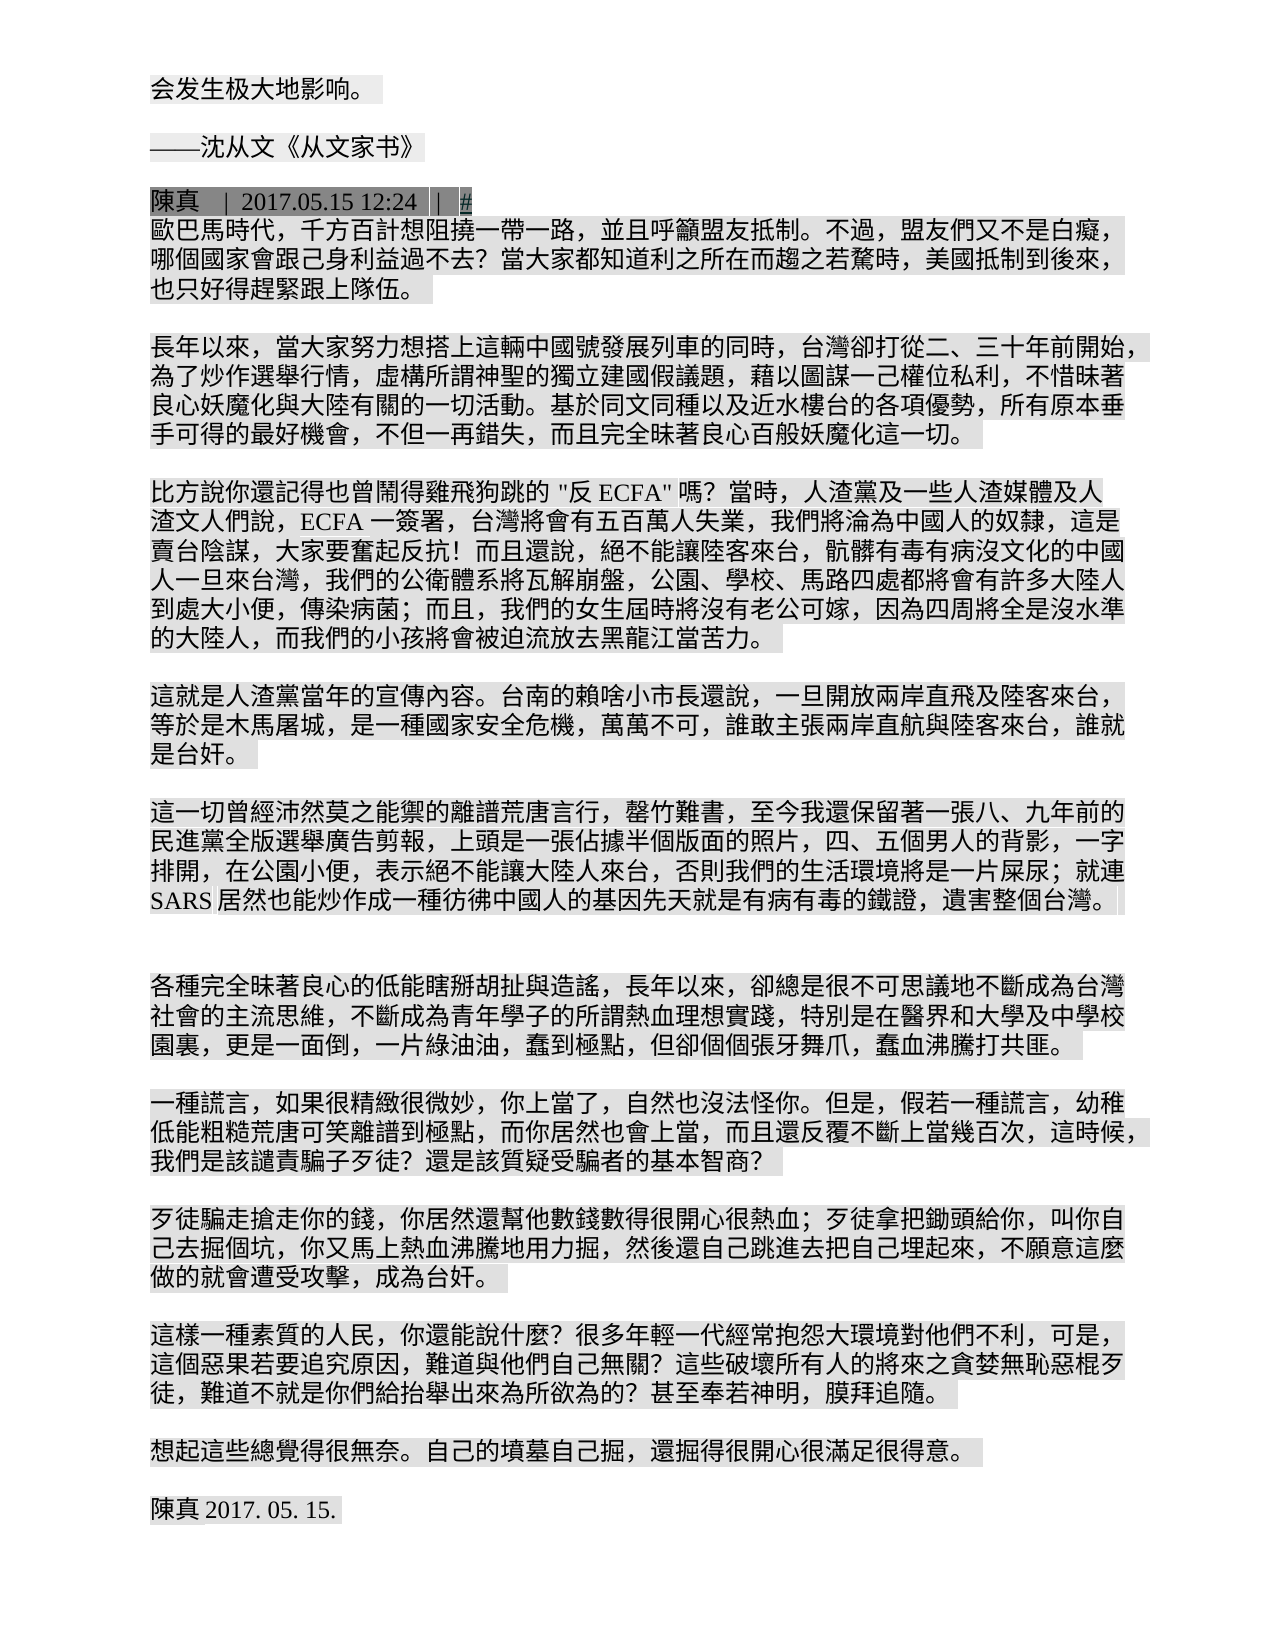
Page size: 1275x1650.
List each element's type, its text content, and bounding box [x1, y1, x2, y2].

text 陳真 | 2017.05.15 12:24 | # [150, 187, 1125, 216]
text 歐巴馬時代，千方百計想阻撓一帶一路，並且呼籲盟友抵制。不過，盟友們又不是白癡，哪個國家會跟己身利益過不去？當大家都知道利之所在而趨之若騖時，美國抵制到後來，也只好得趕緊跟上隊伍。 長年以來，當大家努力想搭上這輛中國號發展列車的同時，台灣卻打從二、三十年前開始，為了炒作選舉行情，虛構所謂神聖的獨立建國假議題，藉以圖謀一己權位私利，不惜昧著良心妖魔化與大陸有關的一切活動。基於同文同種以及近水樓台的各項優勢，所有原本垂手可得的最好機會，不但一再錯失，而且完全昧著良心百般妖魔化這一切。 比方說你還記得也曾鬧得雞飛狗跳的 "反ECFA" 嗎？當時，人渣黨及一些人渣媒體及人渣文人們說，ECFA 一簽署，台灣將會有五百萬人失業，我們將淪為中國人的奴隸，這是賣台陰謀，大家要奮起反抗！而且還說，絕不能讓陸客來台，骯髒有毒有病沒文化的中國人一旦來台灣，我們的公衛體系將瓦解崩盤，公園、學校、馬路四處都將會有許多大陸人到處大小便，傳染病菌；而且，我們的女生屆時將沒有老公可嫁，因為四周將全是沒水準的大陸人，而我們的小孩將會被迫流放去黑龍江當苦力。 這就是人渣黨當年的宣傳內容。台南的賴啥小市長還說，一旦開放兩岸直飛及陸客來台，等於是木馬屠城，是一種國家安全危機，萬萬不可，誰敢主張兩岸直航與陸客來台，誰就是台奸。 這一切曾經沛然莫之能禦的離譜荒唐言行，罄竹難書，至今我還保留著一張八、九年前的民進黨全版選舉廣告剪報，上頭是一張佔據半個版面的照片，四、五個男人的背影，一字排開，在公園小便，表示絕不能讓大陸人來台，否則我們的生活環境將是一片屎尿；就連SARS居然也能炒作成一種彷彿中國人的基因先天就是有病有毒的鐵證，遺害整個台灣。 各種完全昧著良心的低能瞎掰胡扯與造謠，長年以來，卻總是很不可思議地不斷成為台灣社會的主流思維，不斷成為青年學子的所謂熱血理想實踐，特別是在醫界和大學及中學校園裏，更是一面倒，一片綠油油，蠢到極點，但卻個個張牙舞爪，蠢血沸騰打共匪。 一種謊言，如果很精緻很微妙，你上當了，自然也沒法怪你。但是，假若一種謊言，幼稚低能粗糙荒唐可笑離譜到極點，而你居然也會上當，而且還反覆不斷上當幾百次，這時候，我們是該譴責騙子歹徒？還是該質疑受騙者的基本智商？ 歹徒騙走搶走你的錢，你居然還幫他數錢數得很開心很熱血；歹徒拿把鋤頭給你，叫你自己去掘個坑，你又馬上熱血沸騰地用力掘，然後還自己跳進去把自己埋起來，不願意這麼做的就會遭受攻擊，成為台奸。 這樣一種素質的人民，你還能說什麼？很多年輕一代經常抱怨大環境對他們不利，可是，這個惡果若要追究原因，難道與他們自己無關？這些破壞所有人的將來之貪婪無恥惡棍歹徒，難道不就是你們給抬舉出來為所欲為的？甚至奉若神明，膜拜追隨。 想起這些總覺得很無奈。自己的墳墓自己掘，還掘得很開心很滿足很得意。 陳真2017. 05. 15. ================ 一帶一路峰會在即 美國智庫喊話特朗普快參加 2017-05-11來源：觀察者網 【文、視頻/觀察者網 劉楚楚】 一帶一路峰會舉行在即，現已有29個國家的國家元首和政府首腦確認參加圓桌峰會，將有來自130多個國家的代表參加高峰論壇，另外還有70多個國際組織的領導人也確認參加這次高級別會議。 這下，可把美國智庫急壞了。 5月9日，美國智庫席勒學會發佈視頻，極力呼籲特朗普參與一帶一路。在他們看來，美國若是不參與這個歷史性大工程，那可真是“犯下彌天大錯”了。 席勒學會曾在今年2月舉辦一場名爲“人類社會的共贏之路：‘一帶一路’”的研討會。在會上，席勒學會主席黑爾佳·策普·拉普什便斷言，若是特朗普能參與到一帶一路中來，那么“他就是有史以來最偉大的美國總統”。 其他與會人員對一帶一路讚不絕口，歐亞中心研究院研究員理查德·特裏凡認爲，這一工程惠及全球，可以與人類探索太空相比肩。 只需一代人的時間，一帶一路便可以徹底消除貧困。 不僅如此，一帶一路還是連通全球的基建工程，而特朗普一直掛在嘴邊的，不也是基建嗎？ 習主席在訪美時，已向特朗普發出邀請，他強調，中方歡迎美方參與“一帶一路”框架內合作。 ================= 經濟拚南向？ 專家批：一國都沒簽成 2017-05-11 台灣醒報 記者鄭羿菲╱台北報導 政大經濟系教授林祖嘉指出，過去一年蔡政府並未對南向的任何一個國家談「企業投資保障協議」，拚經濟根本只交白卷。（photo by 鄭羿菲/台灣醒報） 「蔡政府一週年，在南向政策上卻沒有任何實質進展！」政大經濟系教授林祖嘉11日在記者會上批評，蔡政府未與南向國家談及「企業投資保障協議」，徒增投資風險，淪為「口號南向」。國家政策研究基金會執行長孫立群指出，「政府對南向的進展只有增加來台團體旅遊的補助。」國民黨立委賴士葆則批評，「蔡政府對中國主導的東協（RCEP）感冒，實在不知道政府如何推動新南向。」 林祖嘉11日在「蔡政府執政一週年回顧」系列記者會上強調，民進黨熱衷政治鬥爭的黨產、年金改革，經濟面向僅提出充滿爭議的「前瞻基礎建設計畫」，卻對自己喊出的新南向政策沒有特別像樣的計畫與展望。他指出，「過去一年蔡政府並未對南向的任何一個國家談『企業投資保障協議』，」蔡政府僅鼓勵企業往南投資，無端地讓投資企業冒很大的風險。 「在觀光上，從去年5月民進黨上台到今年2月，10個月陸客就減少了112.7萬人，這點南向觀光根本無法彌補。」林祖嘉說，儘管政府說南向國家3月來台人數與去年相比增加了10倍，但人數僅增加1萬4千人，台灣在南向的經濟發展，無法補足兩岸關係的缺口。 亞洲經貿整合僅剩東協 「蔡政府拚經貿沒半步，完全是看政治利益在投資。」賴士葆認為，蔡政府新南向的意圖非常清楚，就是要跳過中國，但目前區域貿易的整合協議中，在美國退出跨太平洋夥伴關係（TPP）後，日本雖喊說要繼續運作TPP，卻沒看到實質作為，「亞洲區域實質上只剩下中國主導的東南亞區域全面奧義夥伴協定（東協、RCEP），我不知道政府該用什麼策略推動南向經貿。」 孫立群補充說，「未來在RCEP的影響下，台灣成為亞洲地區的邊緣國，出口到東協國家的關稅都比其他國家高出許多，這已不是企業節省成本而能克服的問題了，蔡政府需要積極說明該如何打破僵局。」 ================= 拚新南向 台觀光「人財兩失」東南亞客消費力 差陸客一截 2017年5月15日 中國時報【廖德修╱台北報導】 去年520新政府上台後觀光政策轉為新南向，目標東協、南亞及澳紐。星、馬、澳、紐人民來台免簽實施已久，市場成熟變化不大；新政府衝刺目標顯然是泰國、越南、菲律賓、印尼等人口更多的國家。但520後陸客大減129萬餘人，損失觀光產值約627億元，光今年第1季就短少236億元。新南向政策相關配套不足、導遊人才缺乏，雖然投入大量經費宣傳，成果卻無法彌補缺口，「人財兩失」。 [150, 216, 1125, 1553]
text 会发生极大地影响。 ——沈从文《从文家书》 [150, 75, 1125, 162]
